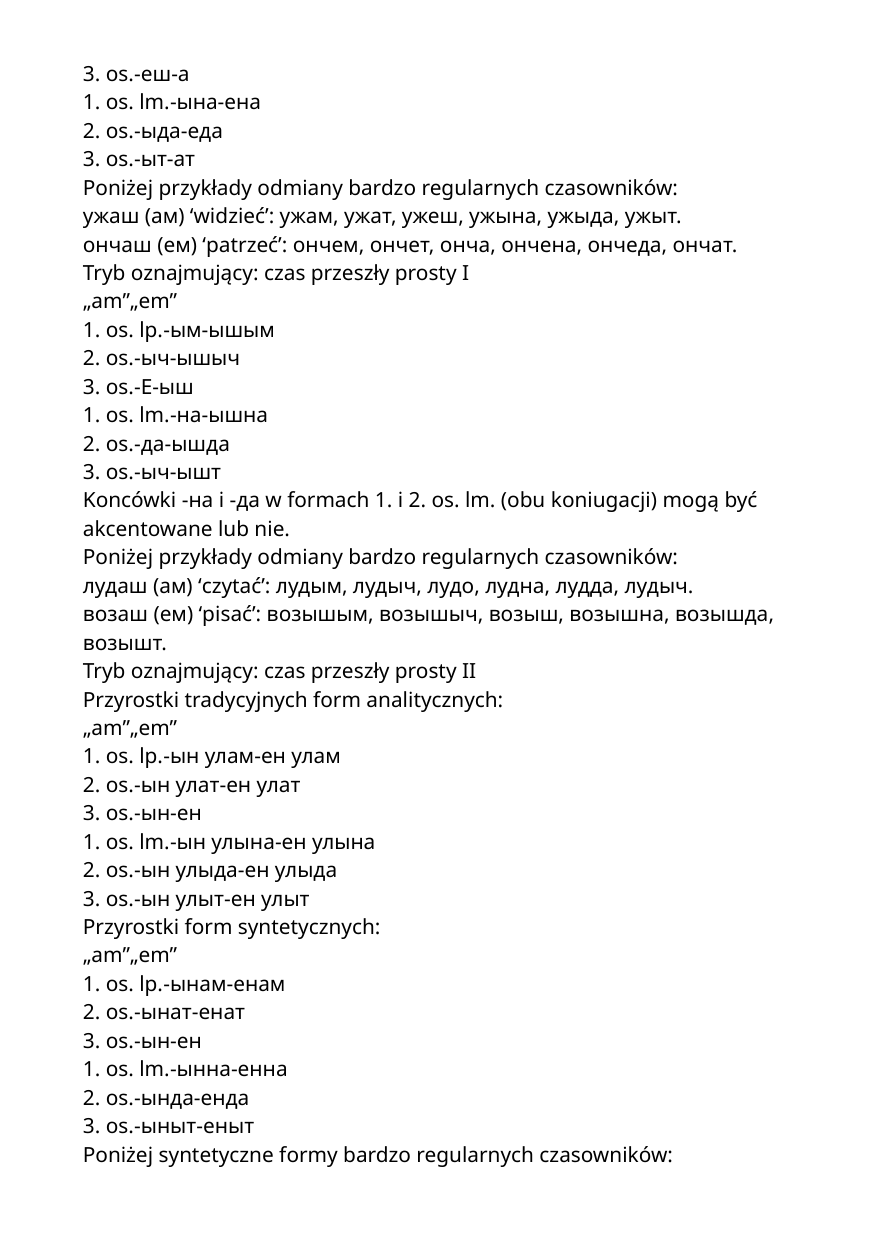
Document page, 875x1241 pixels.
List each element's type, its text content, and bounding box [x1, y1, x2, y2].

text 3. os.‑ын‑ен [83, 1026, 791, 1054]
text Przyrostki form syntetycznych: [83, 912, 791, 941]
text 1. os. lm.‑на‑ышна [83, 400, 791, 429]
text 3. os.‑ыныт‑еныт [83, 1111, 791, 1140]
text лудаш (ам) ‘czytać’: лудым, лудыч, лудо, лудна, лудда, лудыч. [83, 571, 791, 599]
text „am”„em” [83, 941, 791, 969]
text 2. os.‑ында‑енда [83, 1083, 791, 1111]
text Tryb oznajmujący: czas przeszły prosty II [83, 656, 791, 685]
text 1. os. lm.‑ынна‑енна [83, 1054, 791, 1083]
text 2. os.‑ын улат‑ен улат [83, 770, 791, 798]
text 1. os. lm.‑ын улына‑ен улына [83, 827, 791, 855]
text Poniżej syntetyczne formy bardzo regularnych czasowników: [83, 1140, 791, 1168]
text 2. os.‑ын улыда‑ен улыда [83, 855, 791, 884]
text 1. os. lm.‑ына‑ена [83, 87, 791, 116]
text „am”„em” [83, 713, 791, 742]
text 3. os.‑ыт‑ат [83, 144, 791, 173]
text 2. os.‑ыч‑ышыч [83, 343, 791, 372]
text 1. os. lp.‑ым‑ышым [83, 315, 791, 343]
text 3. os.‑ын улыт‑ен улыт [83, 884, 791, 912]
text 3. os.‑Е‑ыш [83, 372, 791, 400]
text 1. os. lp.‑ынам‑енам [83, 969, 791, 997]
text Przyrostki tradycyjnych form analitycznych: [83, 685, 791, 713]
text 3. os.‑ын‑ен [83, 798, 791, 827]
text ужаш (ам) ‘widzieć’: ужам, ужат, ужеш, ужына, ужыда, ужыт. [83, 201, 791, 230]
text „am”„em” [83, 287, 791, 315]
text возаш (ем) ‘pisać’: возышым, возышыч, возыш, возышна, возышда, возышт. [83, 599, 791, 656]
text 1. os. lp.‑ын улам‑ен улам [83, 742, 791, 770]
text 3. os.‑еш‑а [83, 59, 791, 87]
text 2. os.‑ынат‑енат [83, 997, 791, 1026]
text 2. os.‑да‑ышда [83, 429, 791, 457]
text Poniżej przykłady odmiany bardzo regularnych czasowników: [83, 173, 791, 201]
text 3. os.‑ыч‑ышт [83, 457, 791, 486]
text Tryb oznajmujący: czas przeszły prosty I [83, 258, 791, 287]
text 2. os.‑ыда‑еда [83, 116, 791, 144]
text Poniżej przykłady odmiany bardzo regularnych czasowników: [83, 542, 791, 571]
text Koncówki ‑на i ‑да w formach 1. i 2. os. lm. (obu koniugacji) mogą być akcentowane lub nie. [83, 486, 791, 542]
text ончаш (ем) ‘patrzeć’: ончем, ончет, онча, ончена, ончеда, ончат. [83, 230, 791, 258]
